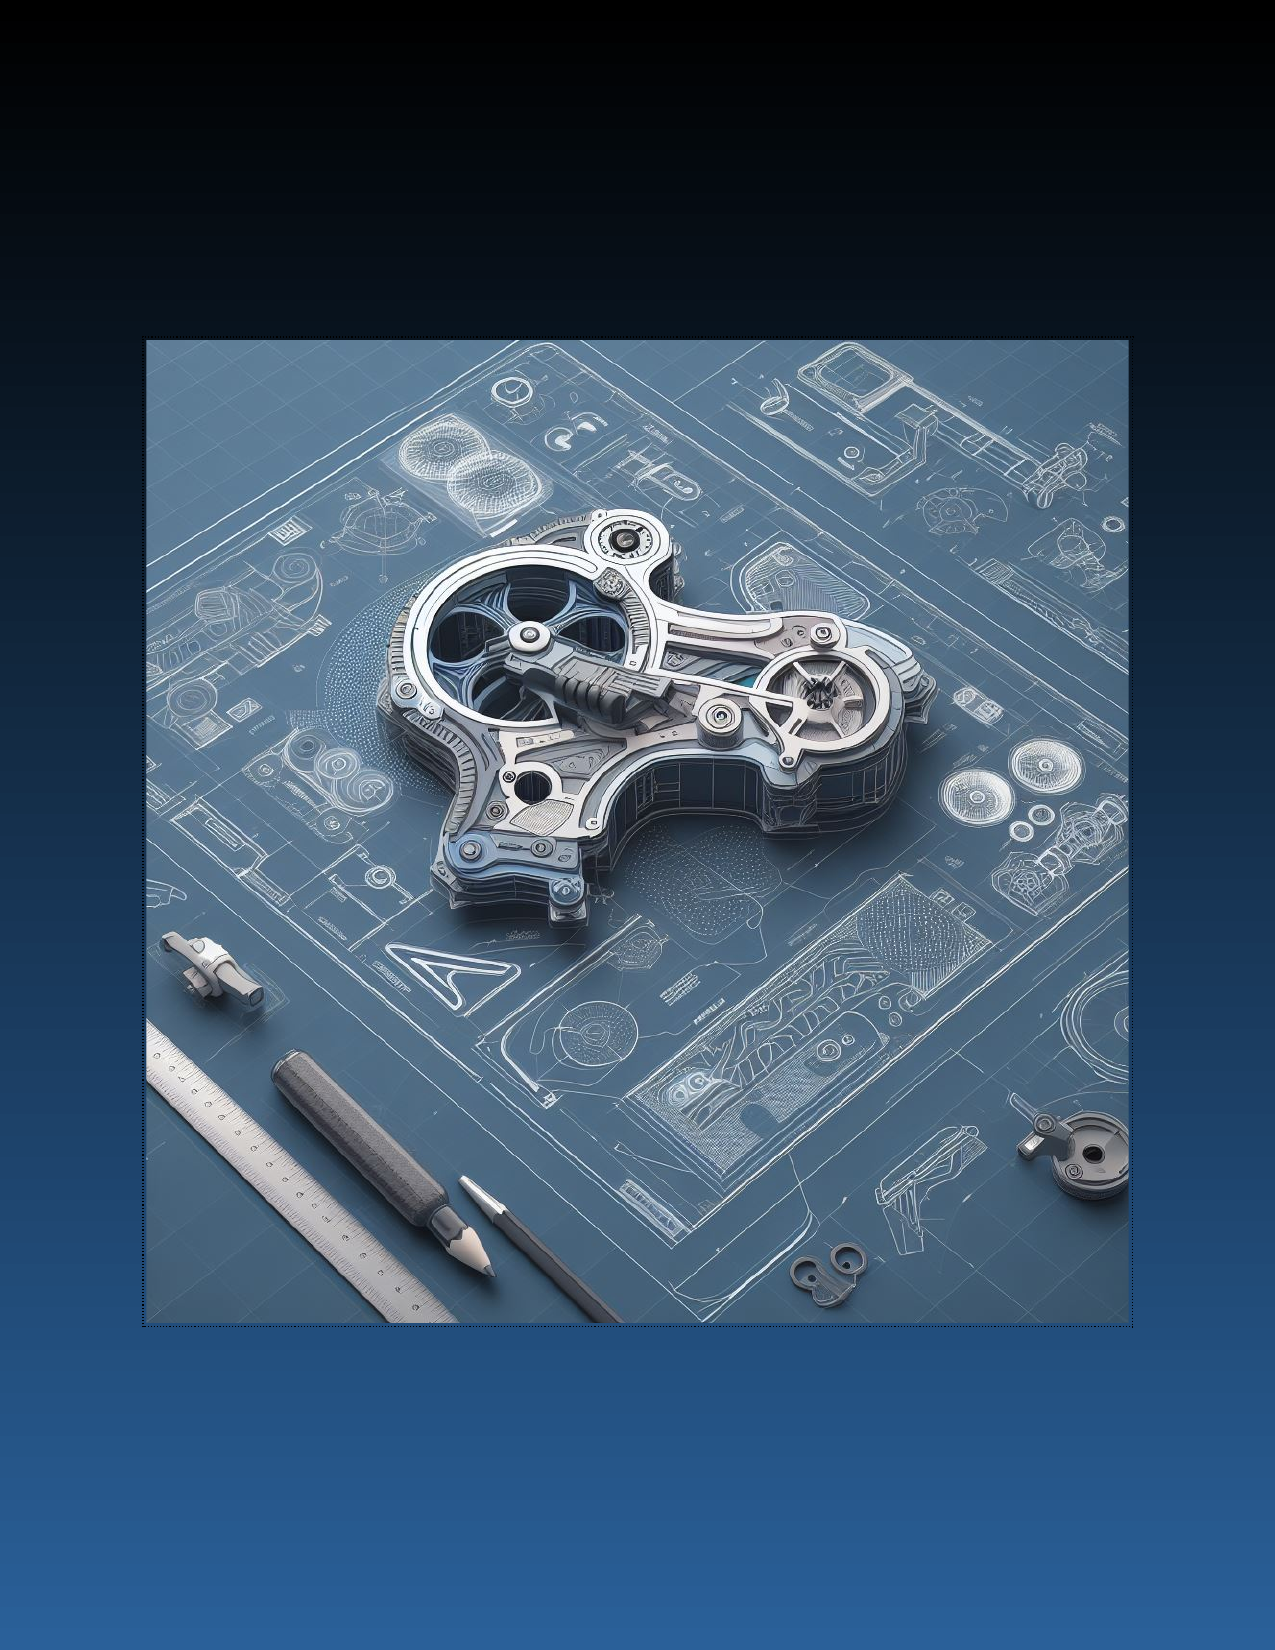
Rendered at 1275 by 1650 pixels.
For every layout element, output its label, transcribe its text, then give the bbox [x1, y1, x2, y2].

picture [146, 340, 1129, 1323]
text CipherLink [142, 336, 1133, 1327]
